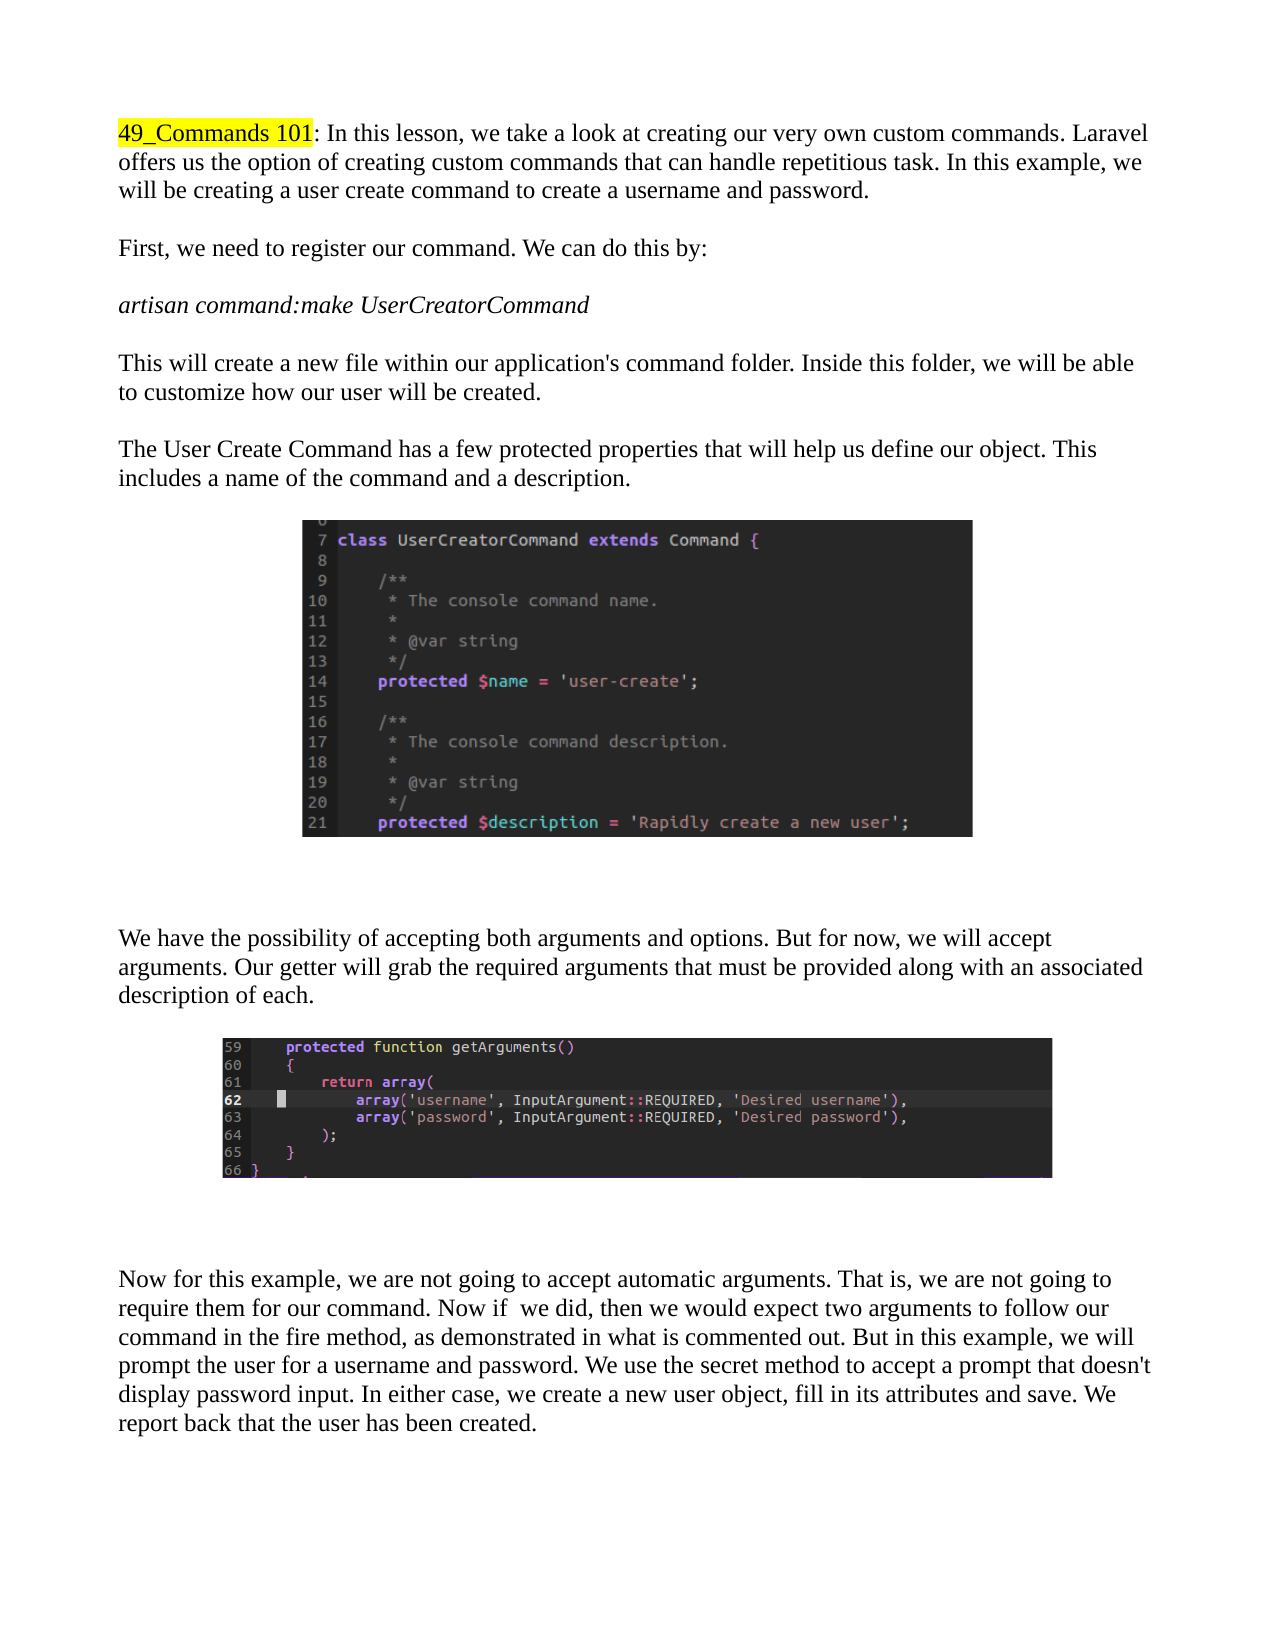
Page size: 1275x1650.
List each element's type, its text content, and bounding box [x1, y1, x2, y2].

text artisan command:make UserCreatorCommand [118, 291, 1157, 319]
text First, we need to register our command. We can do this by: [118, 233, 1157, 262]
text We have the possibility of accepting both arguments and options. But for now, we will accept arguments. Our getter will grab the required arguments that must be provided along with an associated description of each. [118, 923, 1157, 1009]
text 49_Commands 101: In this lesson, we take a look at creating our very own custom commands. Laravel offers us the option of creating custom commands that can handle repetitious task. In this example, we will be creating a user create command to create a username and password. [118, 118, 1157, 204]
text The User Create Command has a few protected properties that will help us define our object. This includes a name of the command and a description. [118, 434, 1157, 492]
picture [222, 1038, 1053, 1178]
picture [302, 520, 973, 837]
text This will create a new file within our application's command folder. Inside this folder, we will be able to customize how our user will be created. [118, 348, 1157, 406]
text Now for this example, we are not going to accept automatic arguments. That is, we are not going to require them for our command. Now if we did, then we would expect two arguments to follow our command in the fire method, as demonstrated in what is commented out. But in this example, we will prompt the user for a username and password. We use the secret method to accept a prompt that doesn't display password input. In either case, we create a new user object, fill in its attributes and save. We report back that the user has been created. [118, 1264, 1157, 1437]
